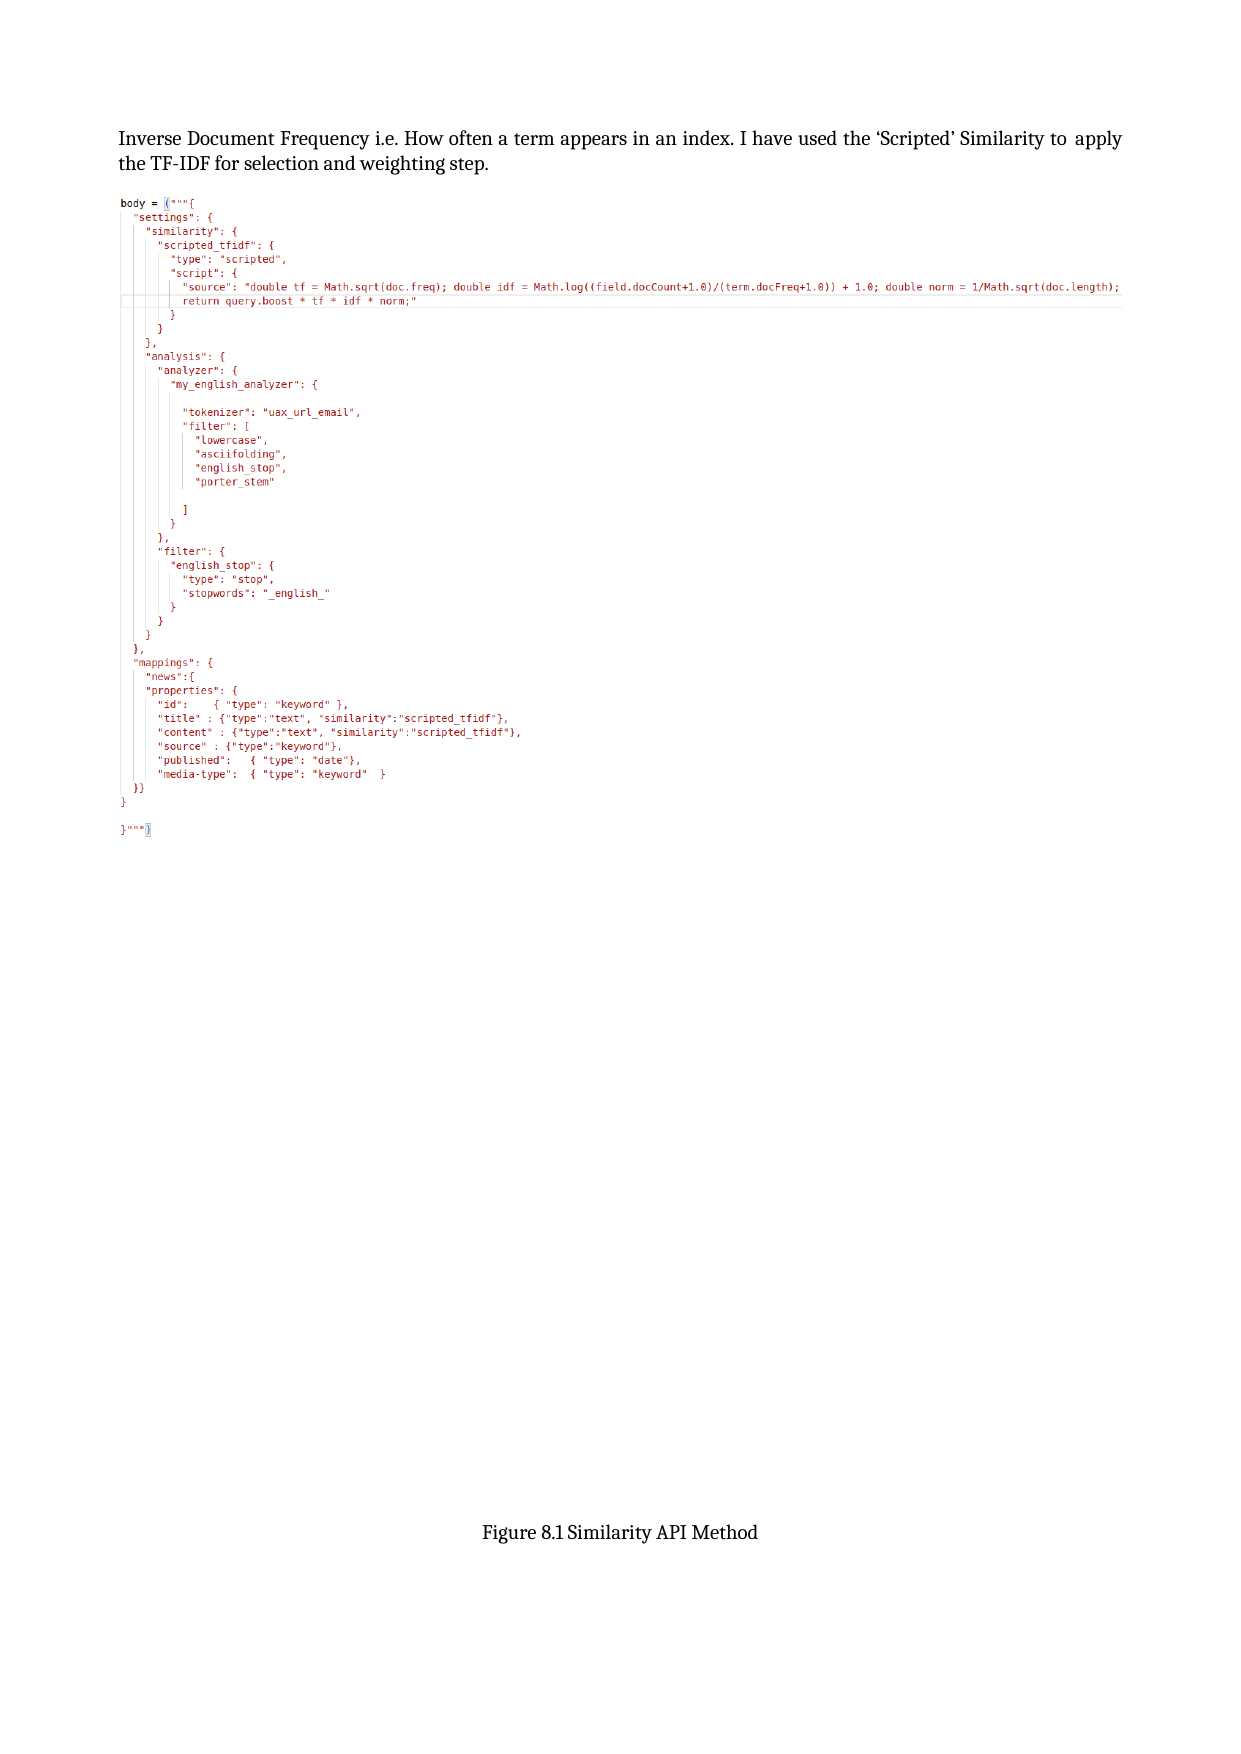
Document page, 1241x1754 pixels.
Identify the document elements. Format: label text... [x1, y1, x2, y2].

picture [118, 195, 1123, 841]
text Inverse Document Frequency i.e. How often a term appears in an index. I have used the ‘Scripted’ Similarity to apply the TF-IDF for selection and weighting step. [118, 126, 1122, 175]
text Figure 8.1 Similarity API Method [118, 1521, 1122, 1545]
